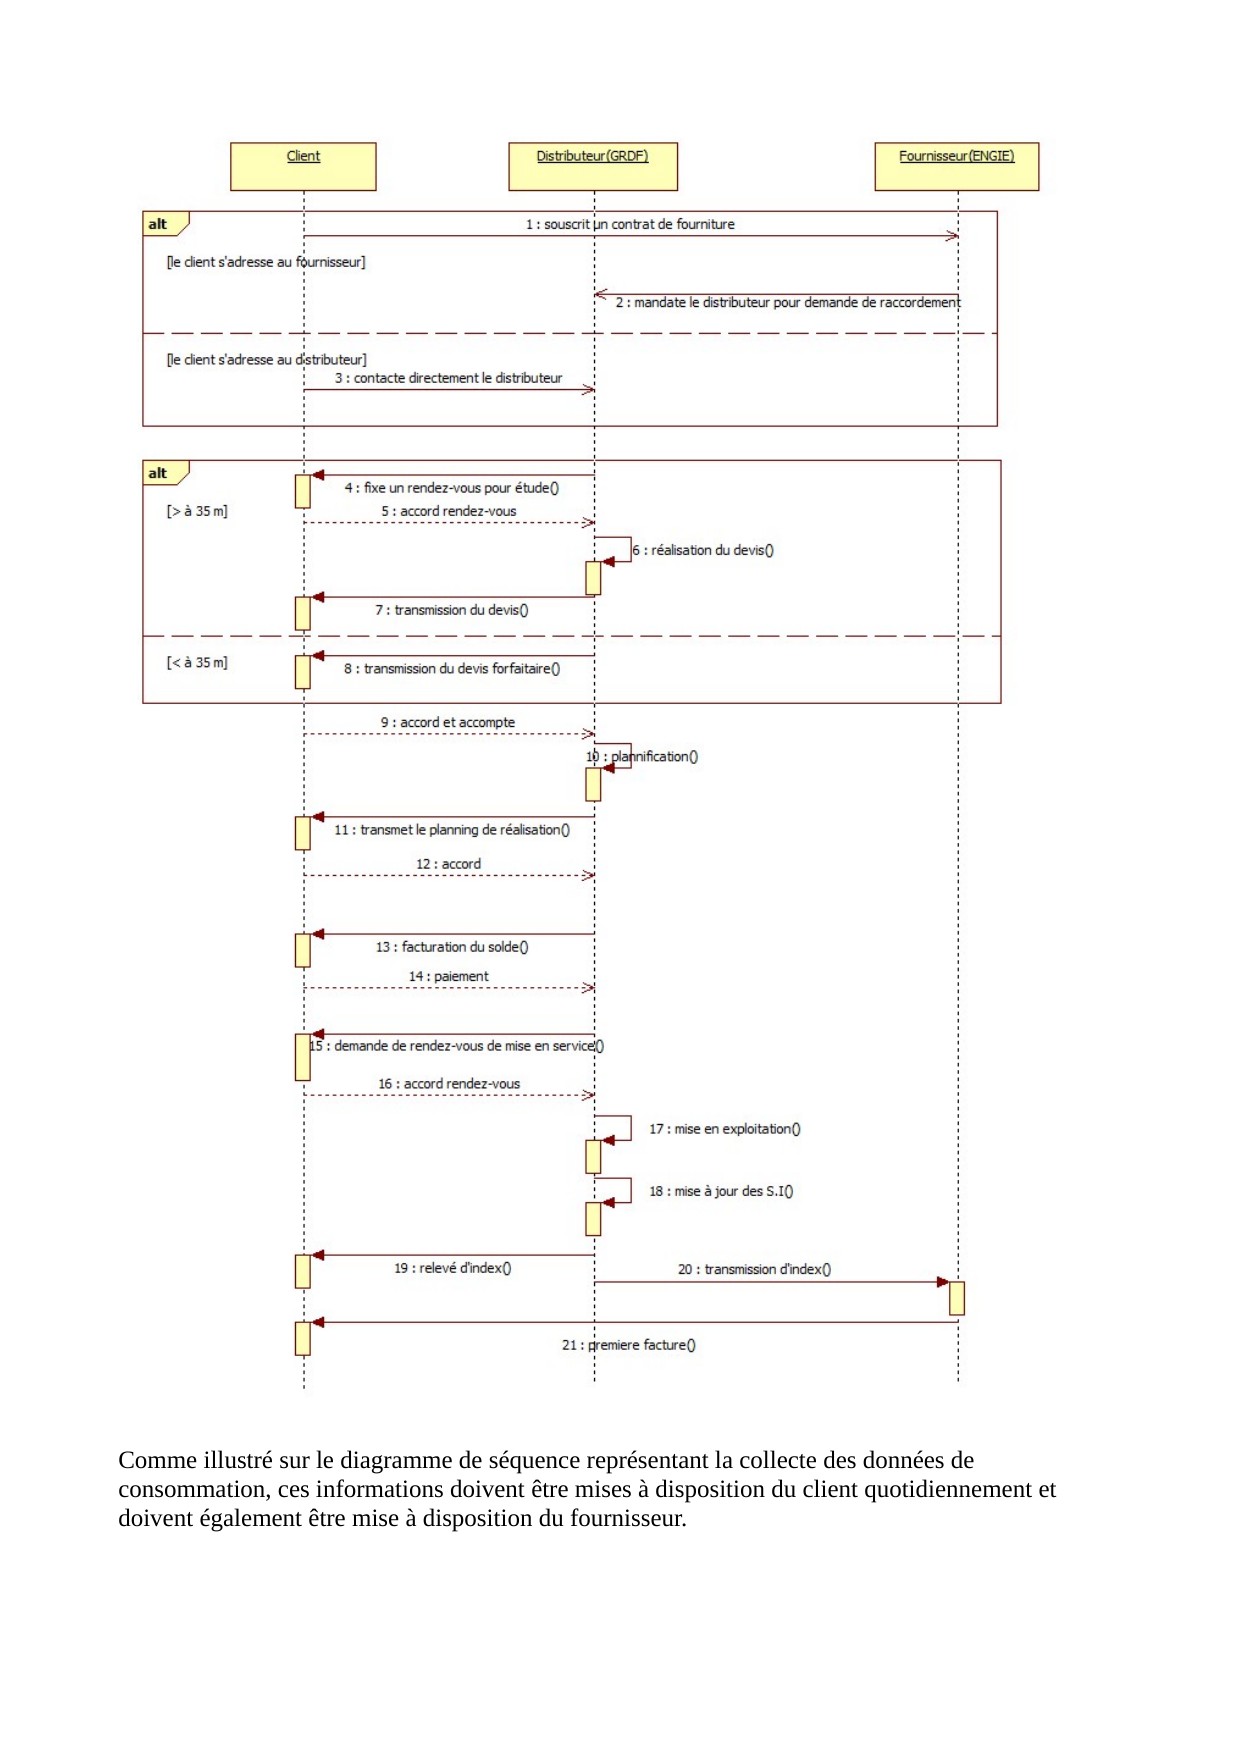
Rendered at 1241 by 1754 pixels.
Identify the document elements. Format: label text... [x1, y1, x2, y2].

text Comme illustré sur le diagramme de séquence représentant la collecte des données de consommation, ces informations doivent être mises à disposition du client quotidiennement et doivent également être mise à disposition du fournisseur. [118, 1445, 1122, 1531]
picture [118, 118, 1064, 1417]
